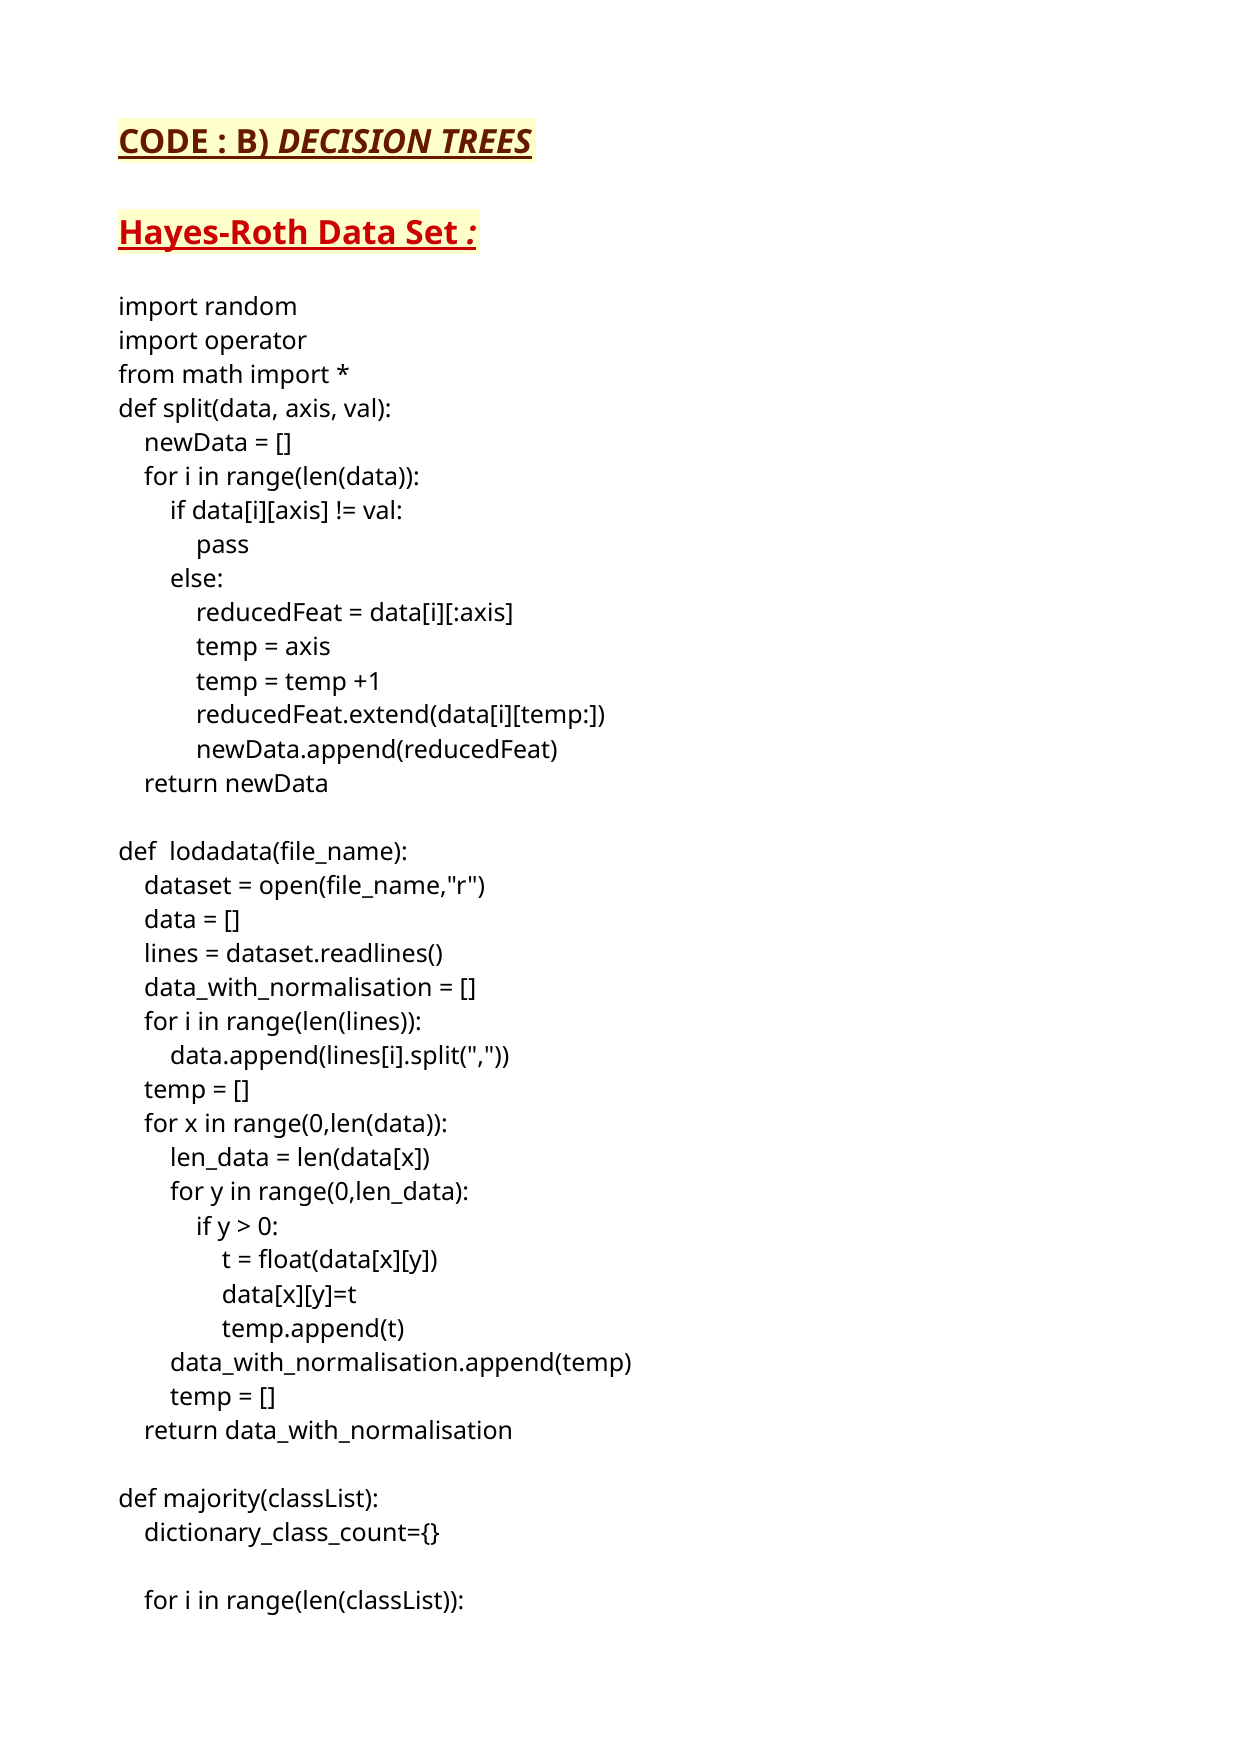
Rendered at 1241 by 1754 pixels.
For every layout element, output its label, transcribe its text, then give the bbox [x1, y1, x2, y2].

text newData.append(reducedFeat) [118, 731, 1122, 765]
text dictionary_class_count={} [118, 1515, 1122, 1549]
text temp.append(t) [118, 1310, 1122, 1344]
text temp = [] [118, 1072, 1122, 1106]
text data.append(lines[i].split(",")) [118, 1038, 1122, 1072]
text temp = [] [118, 1378, 1122, 1412]
text data_with_normalisation = [] [118, 970, 1122, 1004]
text if y > 0: [118, 1208, 1122, 1242]
text data = [] [118, 902, 1122, 936]
text def split(data, axis, val): [118, 391, 1122, 425]
text for i in range(len(data)): [118, 459, 1122, 493]
text else: [118, 561, 1122, 595]
text pass [118, 527, 1122, 561]
text from math import * [118, 357, 1122, 391]
text CODE : B) DECISION TREES [118, 118, 1122, 163]
text t = float(data[x][y]) [118, 1242, 1122, 1276]
text Hayes-Roth Data Set : [118, 209, 1122, 254]
text temp = temp +1 [118, 663, 1122, 697]
text dataset = open(file_name,"r") [118, 867, 1122, 902]
text temp = axis [118, 629, 1122, 663]
text import random [118, 288, 1122, 322]
text data[x][y]=t [118, 1276, 1122, 1310]
text return data_with_normalisation [118, 1412, 1122, 1447]
text import operator [118, 322, 1122, 357]
text for i in range(len(classList)): [118, 1583, 1122, 1617]
text lines = dataset.readlines() [118, 936, 1122, 970]
text return newData [118, 765, 1122, 799]
text if data[i][axis] != val: [118, 493, 1122, 527]
text for i in range(len(lines)): [118, 1004, 1122, 1038]
text for y in range(0,len_data): [118, 1174, 1122, 1208]
text def majority(classList): [118, 1481, 1122, 1515]
text reducedFeat = data[i][:axis] [118, 595, 1122, 629]
text newData = [] [118, 425, 1122, 459]
text def lodadata(file_name): [118, 833, 1122, 867]
text for x in range(0,len(data)): [118, 1106, 1122, 1140]
text len_data = len(data[x]) [118, 1140, 1122, 1174]
text reducedFeat.extend(data[i][temp:]) [118, 697, 1122, 731]
text data_with_normalisation.append(temp) [118, 1344, 1122, 1378]
